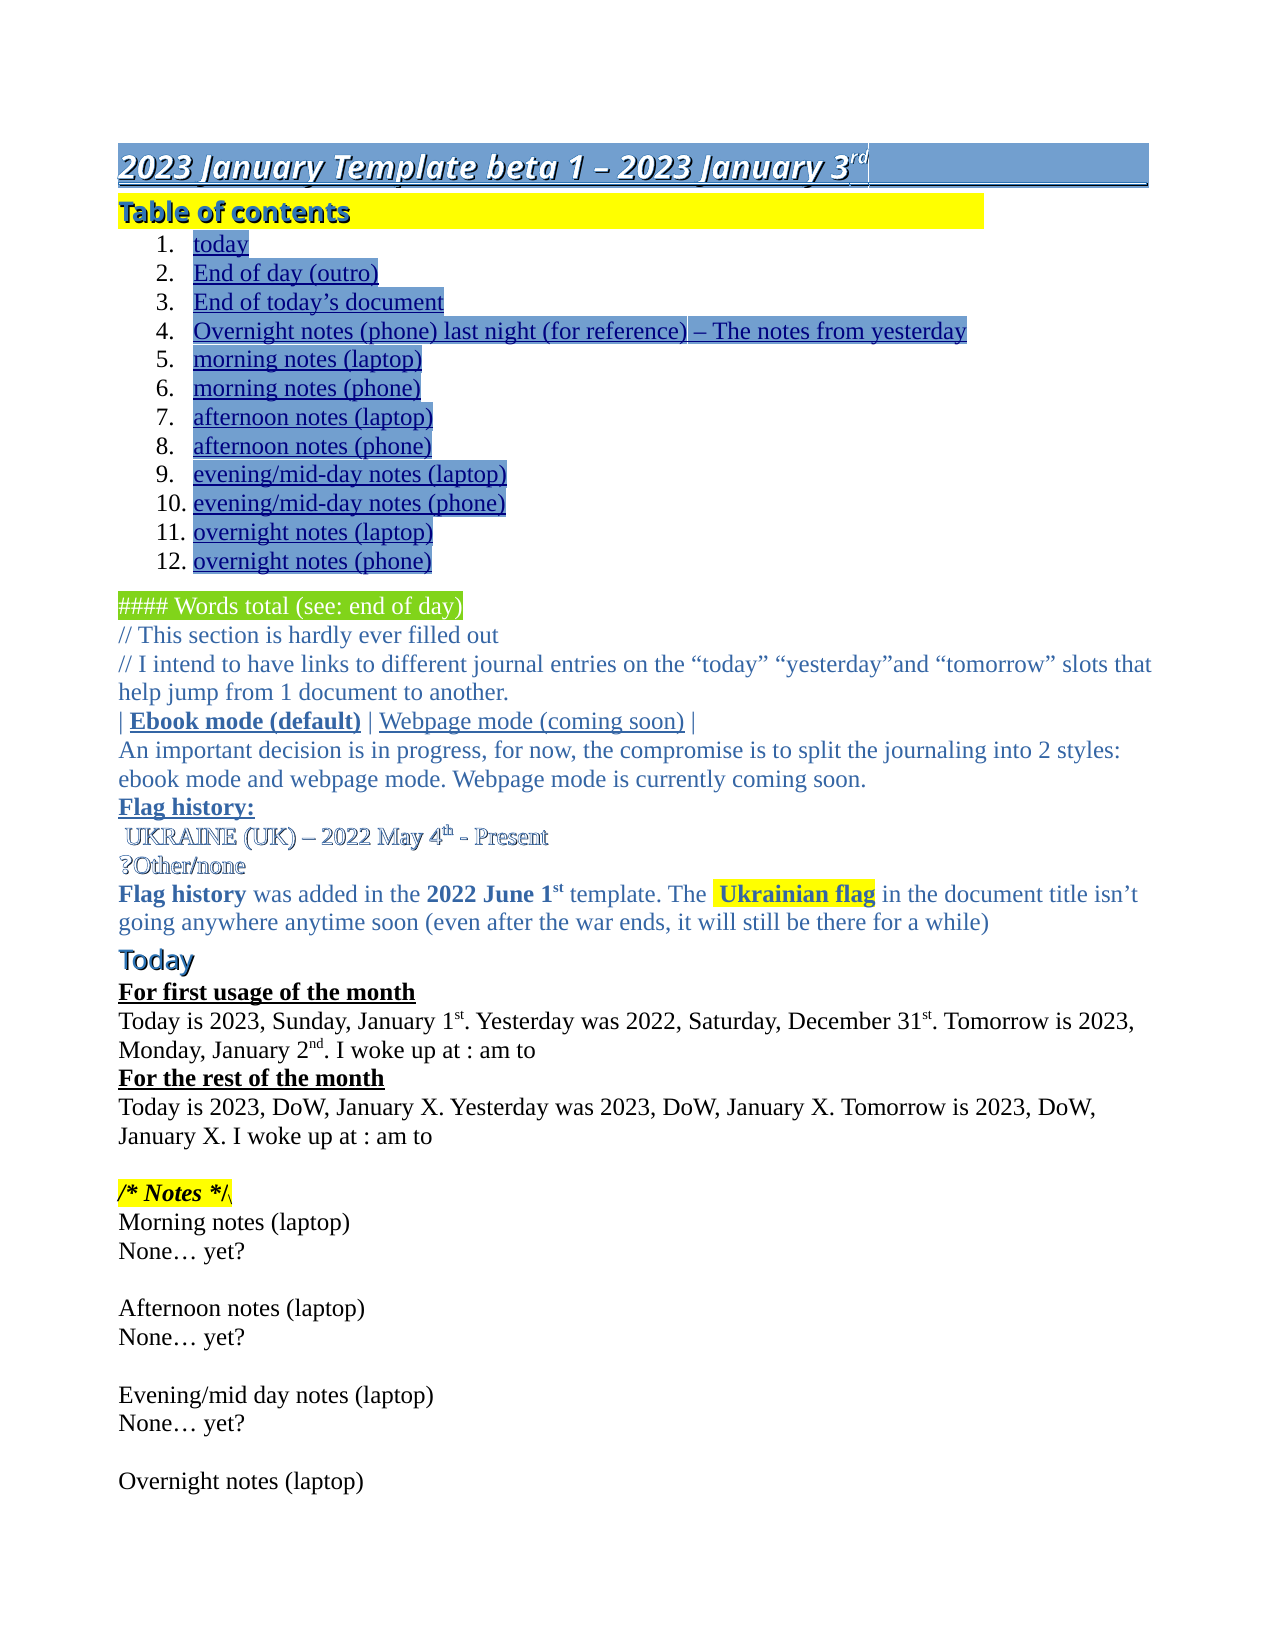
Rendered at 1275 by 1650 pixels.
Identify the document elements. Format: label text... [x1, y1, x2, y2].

text Today is 2023, Sunday, January 1st. Yesterday was 2022, Saturday, December 31st. Tomorrow is 2023, Monday, January 2nd. I woke up at : am to [118, 1006, 1157, 1063]
text Flag history: [118, 792, 1157, 821]
text // This section is hardly ever filled out [118, 620, 1157, 649]
list End of day (outro) [156, 258, 1157, 287]
text None… yet? [118, 1236, 1157, 1265]
text Morning notes (laptop) [118, 1207, 1157, 1236]
text Today is 2023, DoW, January X. Yesterday was 2023, DoW, January X. Tomorrow is 2023, DoW, January X. I woke up at : am to [118, 1092, 1157, 1150]
list overnight notes (laptop) [156, 517, 1157, 546]
text None… yet? [118, 1408, 1157, 1437]
subtitle Table of contents [118, 193, 1157, 229]
list afternoon notes (phone) [156, 431, 1157, 459]
list today [156, 229, 1157, 258]
text Flag history was added in the 2022 June 1st template. The 🇺🇦️ Ukrainian flag in the document title isn’t going anywhere anytime soon (even after the war ends, it will still be there for a while) [118, 879, 1157, 936]
list evening/mid-day notes (phone) [156, 488, 1157, 517]
list afternoon notes (laptop) [156, 402, 1157, 431]
text Evening/mid day notes (laptop) [118, 1380, 1157, 1408]
text // I intend to have links to different journal entries on the “today” “yesterday”and “tomorrow” slots that help jump from 1 document to another. [118, 649, 1157, 706]
list morning notes (phone) [156, 373, 1157, 402]
text #### Words total (see: end of day) [118, 591, 1157, 620]
text | Ebook mode (default) | Webpage mode (coming soon) | [118, 706, 1157, 735]
text /* Notes */\ [118, 1178, 1157, 1207]
text ❓️Other/none [118, 850, 1157, 879]
subtitle 2023 January Template beta 1 – 2023 January 3rd [118, 143, 1157, 188]
list evening/mid-day notes (laptop) [156, 459, 1157, 488]
text An important decision is in progress, for now, the compromise is to split the journaling into 2 styles: ebook mode and webpage mode. Webpage mode is currently coming soon. [118, 735, 1157, 792]
list End of today’s document [156, 287, 1157, 316]
text For the rest of the month [118, 1063, 1157, 1092]
text Afternoon notes (laptop) [118, 1293, 1157, 1322]
text For first usage of the month [118, 977, 1157, 1006]
text Overnight notes (laptop) [118, 1466, 1157, 1495]
text None… yet? [118, 1322, 1157, 1351]
list Overnight notes (phone) last night (for reference) – The notes from yesterday [156, 316, 1157, 344]
list morning notes (laptop) [156, 344, 1157, 373]
list overnight notes (phone) [156, 546, 1157, 574]
text 🇺🇦️ UKRAINE (UK) – 2022 May 4th - Present [118, 821, 1157, 850]
subtitle Today [118, 940, 1157, 977]
